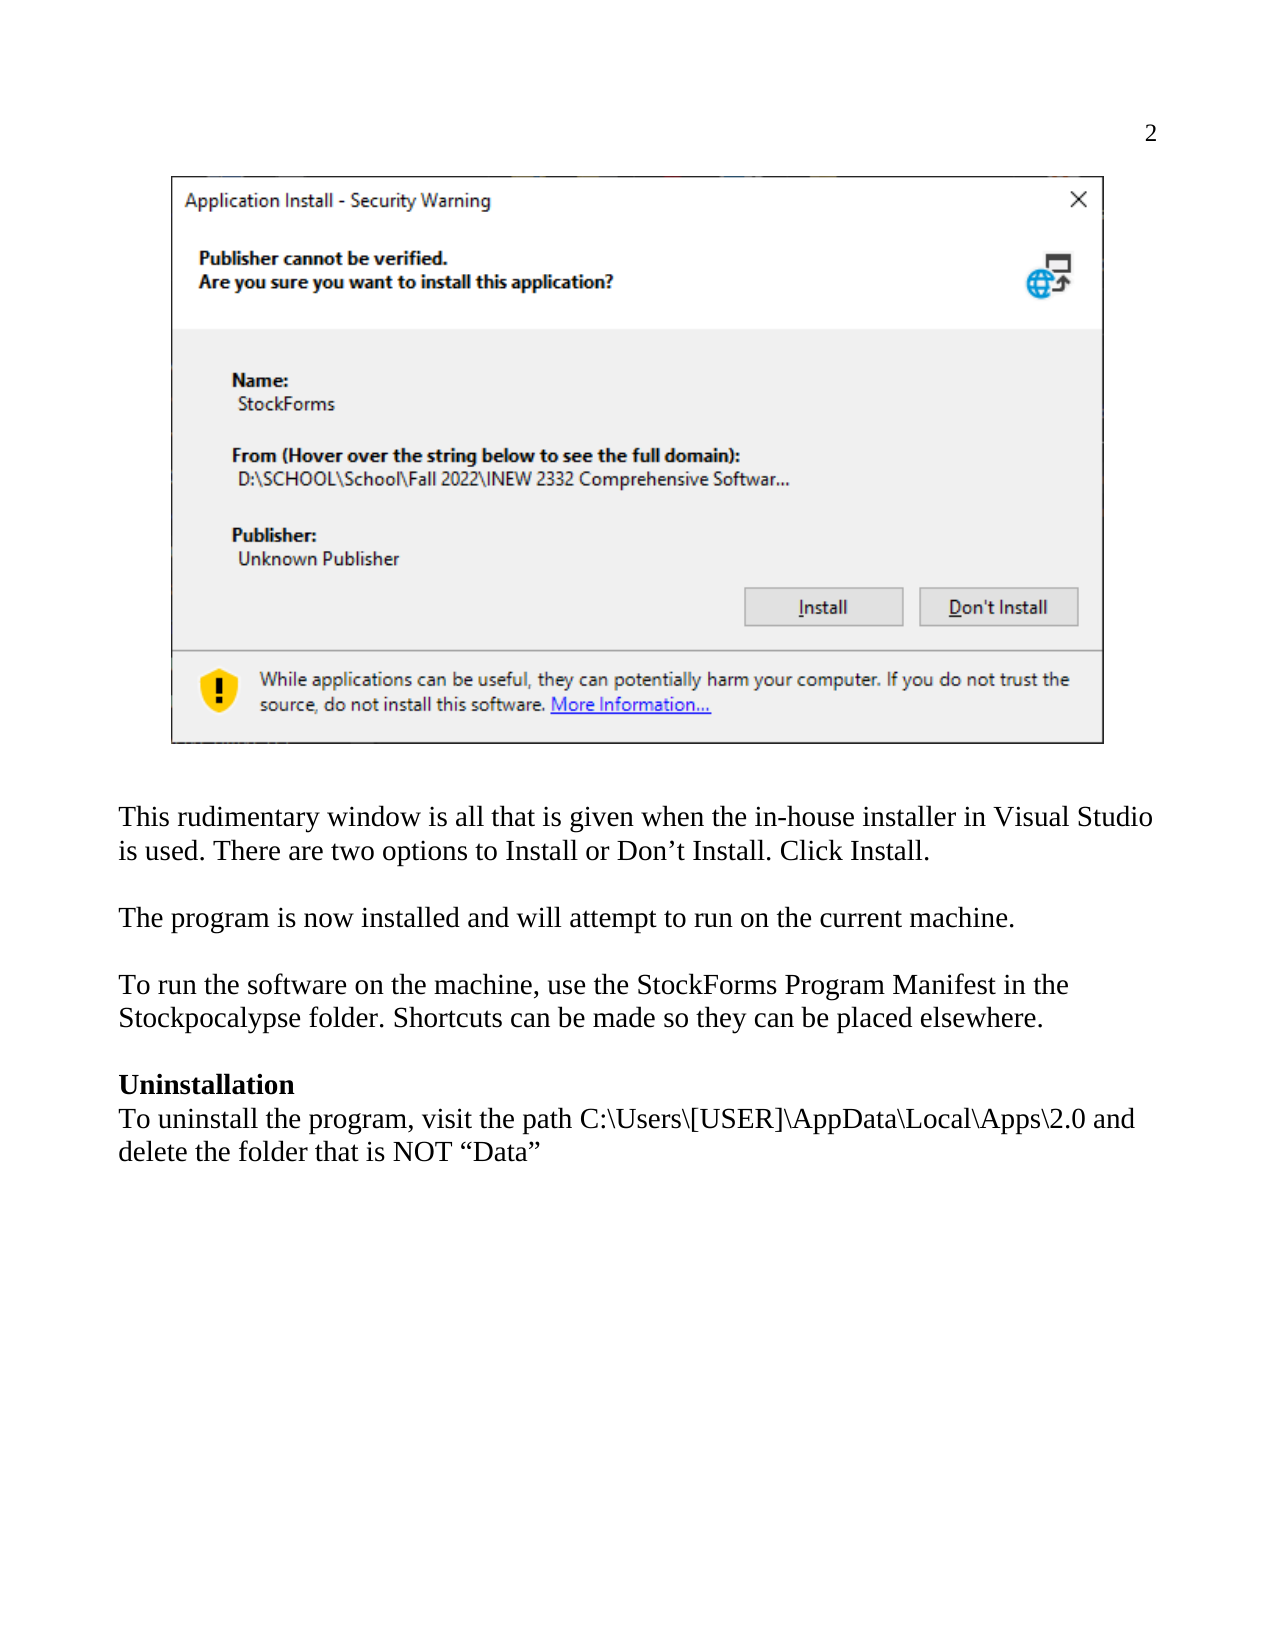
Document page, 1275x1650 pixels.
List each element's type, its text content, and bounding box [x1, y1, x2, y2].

picture [171, 176, 1104, 744]
text To run the software on the machine, use the StockForms Program Manifest in the Stockpocalypse folder. Shortcuts can be made so they can be placed elsewhere. [118, 967, 1157, 1034]
text This rudimentary window is all that is given when the in-house installer in Visual Studio is used. There are two options to Install or Don’t Install. Click Install. [118, 799, 1157, 866]
text To uninstall the program, visit the path C:\Users\[USER]\AppData\Local\Apps\2.0 and delete the folder that is NOT “Data” [118, 1101, 1157, 1168]
text Uninstallation [118, 1067, 1157, 1101]
text The program is now installed and will attempt to run on the current machine. [118, 900, 1157, 933]
